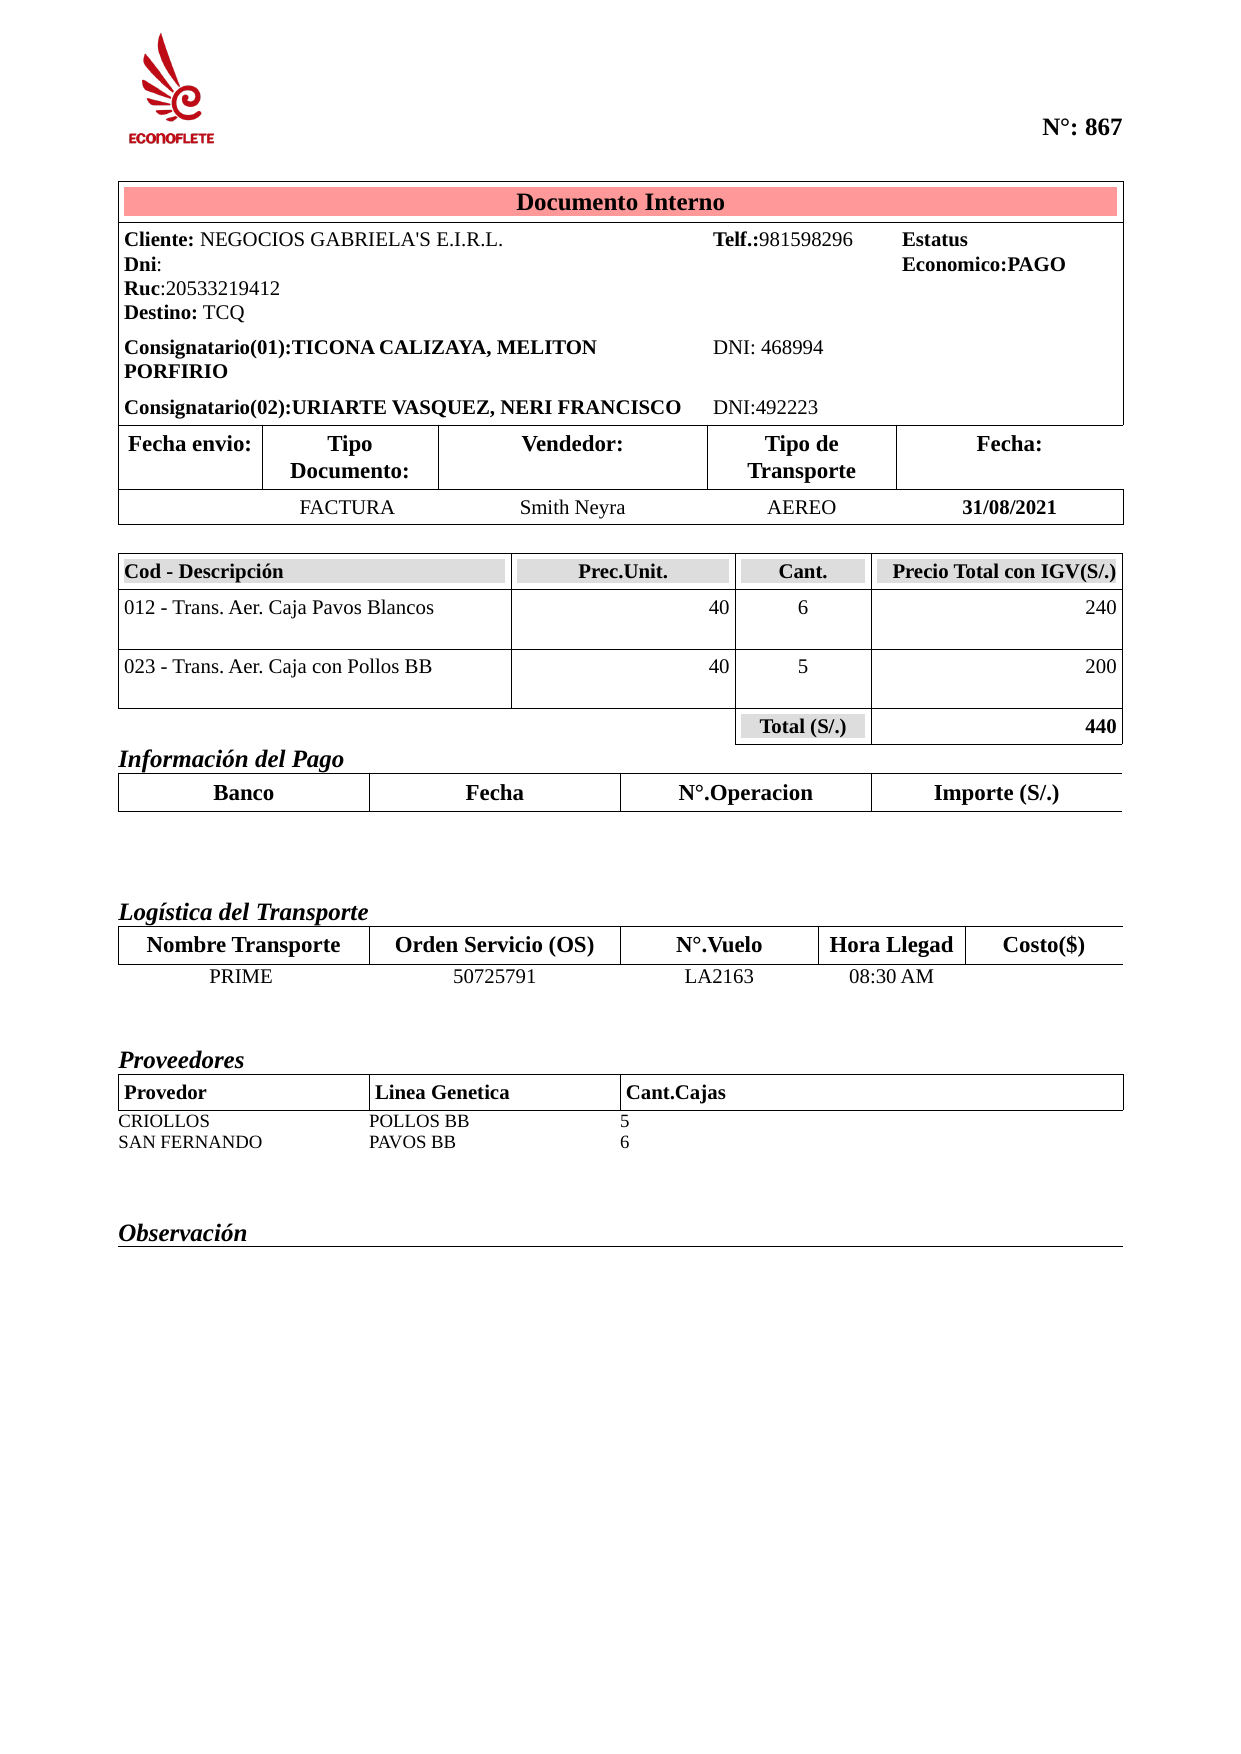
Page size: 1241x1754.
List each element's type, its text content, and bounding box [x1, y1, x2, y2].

table_cell Fecha envio: [119, 426, 262, 489]
picture [118, 32, 225, 144]
table_cell [118, 709, 511, 744]
table_header Nombre Transporte [119, 927, 369, 964]
table_cell [118, 812, 369, 839]
table_cell 6 [736, 590, 871, 648]
table_cell 440 [872, 709, 1122, 744]
table_cell POLLOS BB [369, 1111, 620, 1131]
table_header Fecha [370, 774, 620, 811]
table_cell LA2163 [620, 965, 818, 988]
table_cell [118, 1017, 369, 1045]
table_cell FACTURA [262, 490, 438, 524]
table_cell [118, 840, 369, 868]
table_cell 08:30 AM [818, 965, 965, 988]
table_cell Cliente: NEGOCIOS GABRIELA'S E.I.R.L. Dni: Ruc:20533219412 Destino: TCQ [119, 223, 707, 329]
table_cell Telf.:981598296 [707, 223, 896, 329]
text Logística del Transporte [118, 897, 1122, 926]
table_cell 50725791 [369, 965, 620, 988]
table_cell Vendedor: [439, 426, 707, 489]
table_cell SAN FERNANDO [118, 1131, 369, 1153]
table_header Cant.Cajas [621, 1075, 1123, 1110]
table_cell [118, 868, 369, 897]
table_header Hora Llegad [819, 927, 965, 964]
table_cell [369, 868, 620, 897]
table_cell [620, 868, 871, 897]
table_cell 40 [512, 650, 735, 708]
table_cell 012 - Trans. Aer. Caja Pavos Blancos [119, 590, 511, 648]
table_cell 6 [620, 1131, 1123, 1153]
table_header Orden Servicio (OS) [370, 927, 620, 964]
table_cell [871, 812, 1122, 839]
table_header Cant. [736, 554, 871, 589]
table_cell [620, 840, 871, 868]
table_header Importe (S/.) [872, 774, 1122, 811]
table_header N°.Operacion [621, 774, 871, 811]
table_cell [511, 709, 735, 744]
table_cell [965, 965, 1123, 988]
table_cell [369, 1175, 620, 1196]
table_cell 5 [736, 650, 871, 708]
table_cell [965, 1017, 1123, 1045]
table_cell Total (S/.) [736, 709, 871, 744]
table_cell AEREO [707, 490, 896, 524]
table_cell PRIME [118, 965, 369, 988]
table_cell [965, 988, 1123, 1017]
table_cell [871, 840, 1122, 868]
table_header [118, 1247, 1123, 1271]
table_cell [369, 988, 620, 1017]
table_header Cod - Descripción [119, 554, 511, 589]
table_cell [620, 1175, 1123, 1196]
table_cell [118, 1175, 369, 1196]
table_cell [818, 988, 965, 1017]
table_cell Consignatario(02):URIARTE VASQUEZ, NERI FRANCISCO [119, 389, 707, 424]
table_header Precio Total con IGV(S/.) [872, 554, 1122, 589]
table_cell Estatus Economico:PAGO [896, 223, 1123, 329]
table_cell [620, 988, 818, 1017]
table_cell Smith Neyra [438, 490, 707, 524]
table_header Prec.Unit. [512, 554, 735, 589]
text Proveedores [118, 1045, 1122, 1074]
table_cell [871, 868, 1122, 897]
table_cell 200 [872, 650, 1122, 708]
table_cell DNI: 468994 [707, 329, 1123, 389]
table_cell [119, 490, 262, 524]
table_cell [118, 1153, 369, 1174]
text Información del Pago [118, 744, 1122, 773]
table_cell 240 [872, 590, 1122, 648]
table_cell [118, 1196, 369, 1218]
table_cell [620, 812, 871, 839]
table_header N°.Vuelo [621, 927, 818, 964]
table_cell [369, 840, 620, 868]
table_cell Tipo Documento: [263, 426, 438, 489]
table_cell Tipo de Transporte [708, 426, 896, 489]
table_header Costo($) [966, 927, 1123, 964]
table_cell [118, 988, 369, 1017]
table_cell DNI:492223 [707, 389, 1123, 424]
table_cell 023 - Trans. Aer. Caja con Pollos BB [119, 650, 511, 708]
table_cell [818, 1017, 965, 1045]
table_cell [369, 812, 620, 839]
table_cell [369, 1153, 620, 1174]
table_header Linea Genetica [370, 1075, 620, 1110]
table_cell [369, 1017, 620, 1045]
table_cell 5 [620, 1111, 1123, 1131]
table_header Documento Interno [119, 182, 1123, 222]
table_cell Consignatario(01):TICONA CALIZAYA, MELITON PORFIRIO [119, 329, 707, 389]
table_cell [369, 1196, 620, 1218]
table_cell 40 [512, 590, 735, 648]
table_cell CRIOLLOS [118, 1111, 369, 1131]
table_cell [620, 1017, 818, 1045]
text Observación [118, 1218, 1122, 1246]
table_cell [620, 1153, 1123, 1174]
table_header Provedor [119, 1075, 369, 1110]
table_cell PAVOS BB [369, 1131, 620, 1153]
table_header Banco [119, 774, 369, 811]
table_cell Fecha: [897, 426, 1123, 489]
table_cell 31/08/2021 [896, 490, 1123, 524]
table_cell [620, 1196, 1123, 1218]
